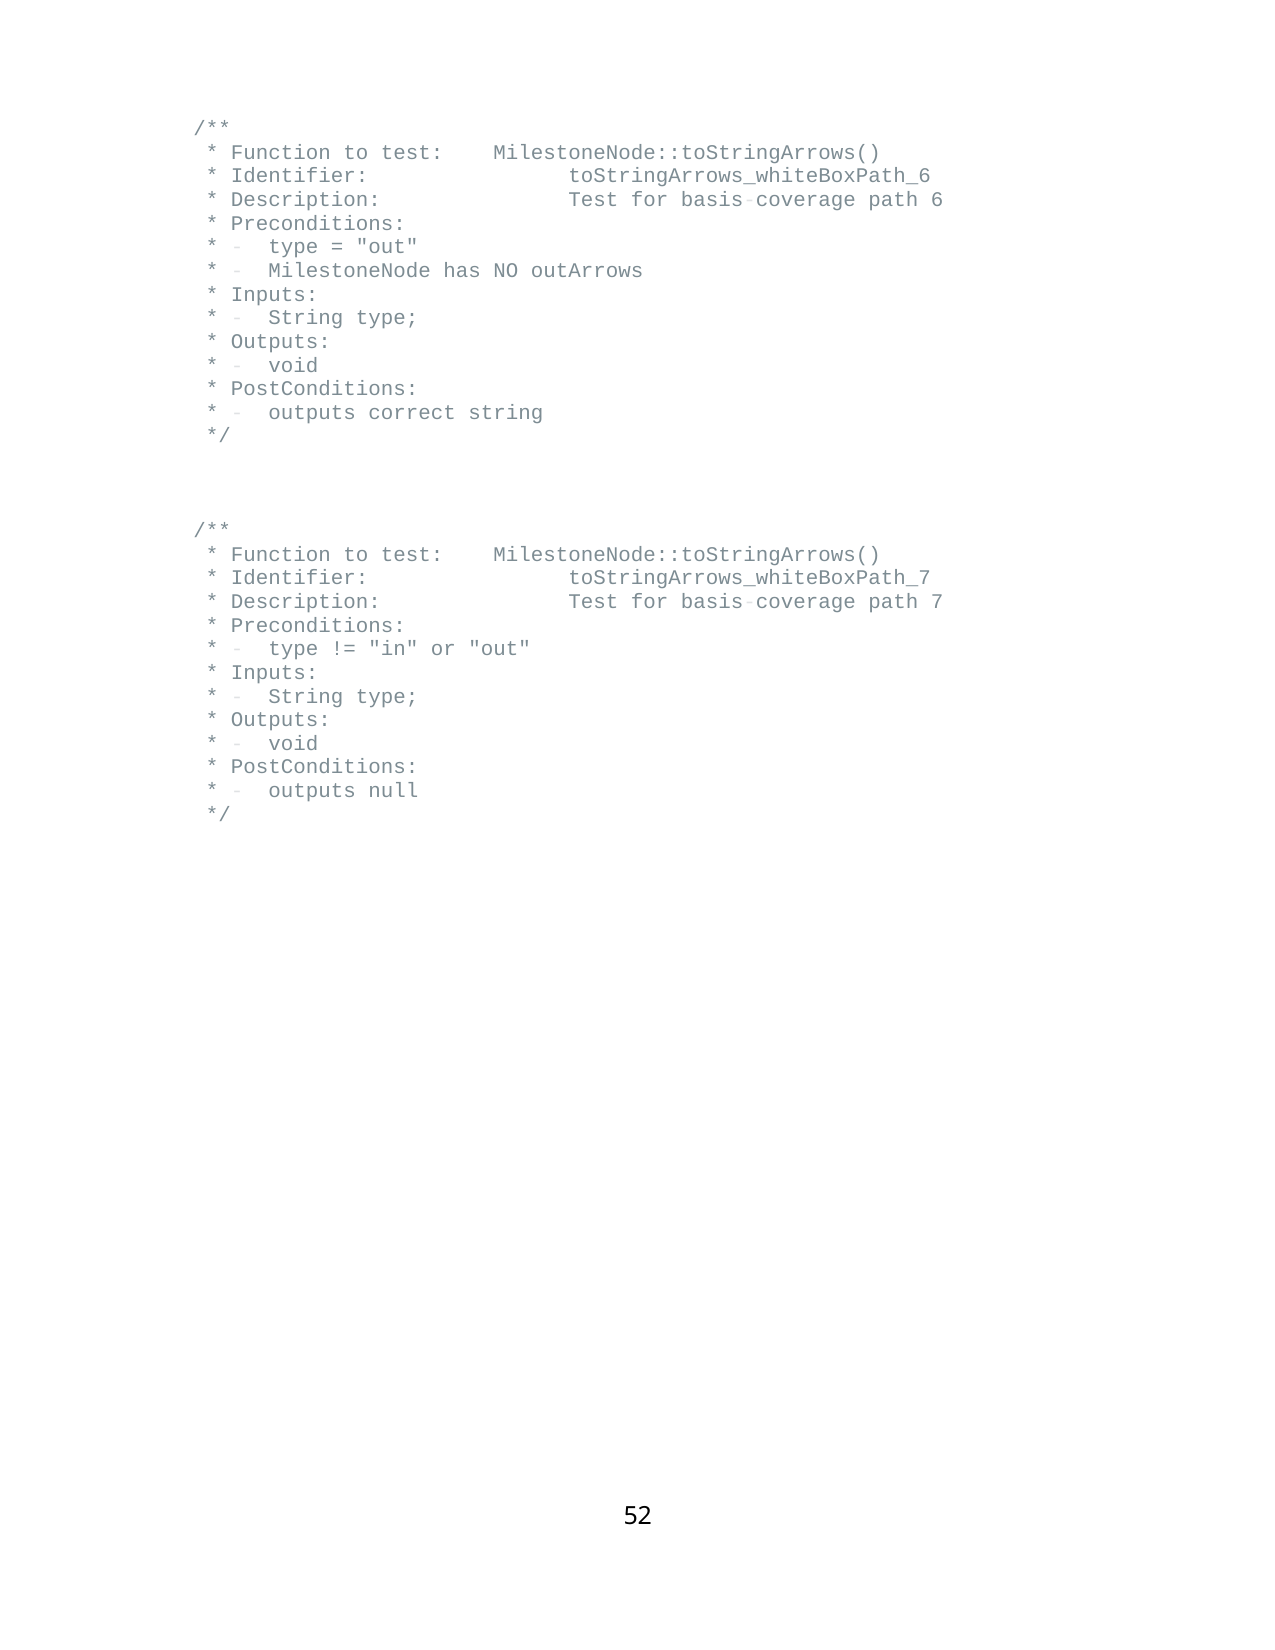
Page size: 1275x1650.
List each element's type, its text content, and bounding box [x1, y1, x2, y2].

text * Inputs: [118, 662, 1157, 686]
text * Outputs: [118, 709, 1157, 733]
text /** [118, 118, 1157, 142]
text * Function to test: MilestoneNode::toStringArrows() [118, 142, 1157, 165]
text */ [118, 804, 1157, 827]
text * PostConditions: [118, 378, 1157, 402]
text * - MilestoneNode has NO outArrows [118, 260, 1157, 284]
text * - String type; [118, 307, 1157, 331]
text * - outputs correct string [118, 402, 1157, 426]
text * Description: Test for basis-coverage path 6 [118, 189, 1157, 213]
text * Outputs: [118, 331, 1157, 354]
text * Inputs: [118, 284, 1157, 307]
text * - void [118, 354, 1157, 378]
text * Identifier: toStringArrows_whiteBoxPath_7 [118, 567, 1157, 591]
text * Preconditions: [118, 213, 1157, 236]
text * Description: Test for basis-coverage path 7 [118, 591, 1157, 615]
text * - type != "in" or "out" [118, 638, 1157, 662]
text * - void [118, 733, 1157, 757]
text /** [118, 520, 1157, 544]
text * Function to test: MilestoneNode::toStringArrows() [118, 544, 1157, 567]
text * - String type; [118, 686, 1157, 709]
text * Preconditions: [118, 615, 1157, 638]
text * - outputs null [118, 780, 1157, 804]
text * - type = "out" [118, 236, 1157, 260]
text * Identifier: toStringArrows_whiteBoxPath_6 [118, 165, 1157, 189]
text * PostConditions: [118, 757, 1157, 780]
text */ [118, 426, 1157, 449]
